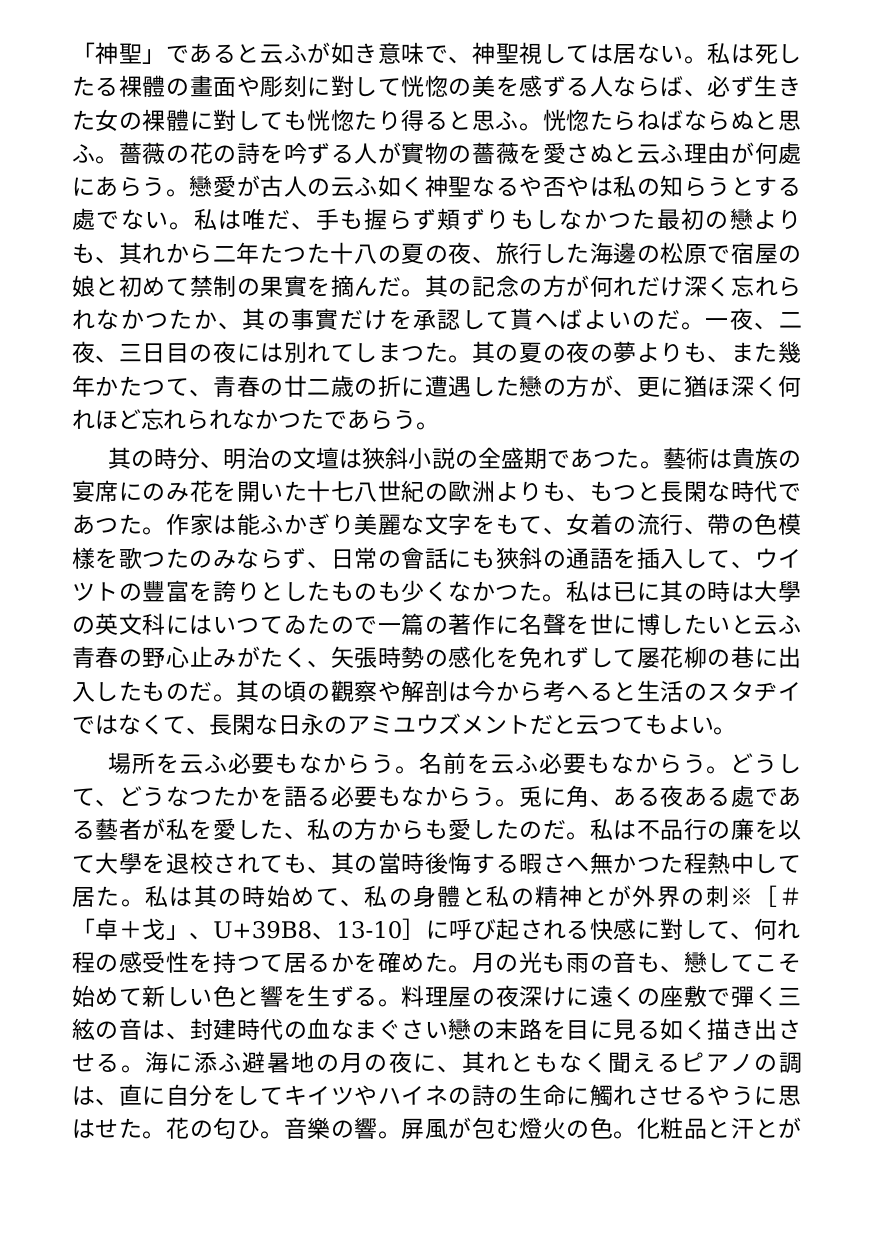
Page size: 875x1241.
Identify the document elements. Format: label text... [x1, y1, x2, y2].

text 場所を云ふ必要もなからう。名前を云ふ必要もなからう。どうして、どうなつたかを語る必要もなからう。兎に角、ある夜ある處である藝者が私を愛した、私の方からも愛したのだ。私は不品行の廉を以て大學を退校されても、其の當時後悔する暇さへ無かつた程熱中して居た。私は其の時始めて、私の身體と私の精神とが外界の刺※［＃「卓＋戈」、U+39B8、13-10］に呼び起される快感に對して、何れ程の感受性を持つて居るかを確めた。月の光も雨の音も、戀してこそ始めて新しい色と響を生ずる。料理屋の夜深けに遠くの座敷で彈く三絃の音は、封建時代の血なまぐさい戀の末路を目に見る如く描き出させる。海に添ふ避暑地の月の夜に、其れともなく聞えるピアノの調は、直に自分をしてキイツやハイネの詩の生命に觸れさせるやうに思はせた。花の匂ひ。音樂の響。屏風が包む燈火の色。化粧品と汗とが [72, 746, 802, 1144]
text 其の時分、明治の文壇は狹斜小説の全盛期であつた。藝術は貴族の宴席にのみ花を開いた十七八世紀の歐洲よりも、もつと長閑な時代であつた。作家は能ふかぎり美麗な文字をもて、女着の流行、帶の色模樣を歌つたのみならず、日常の會話にも狹斜の通語を插入して、ウイツトの豐富を誇りとしたものも少くなかつた。私は已に其の時は大學の英文科にはいつてゐたので一篇の著作に名聲を世に博したいと云ふ青春の野心止みがたく、矢張時勢の感化を免れずして屡花柳の巷に出入したものだ。其の頃の觀察や解剖は今から考へると生活のスタヂイではなくて、長閑な日永のアミユウズメントだと云つてもよい。 [72, 441, 802, 740]
text 「神聖」であると云ふが如き意味で、神聖視しては居ない。私は死したる裸體の畫面や彫刻に對して恍惚の美を感ずる人ならば、必ず生きた女の裸體に對しても恍惚たり得ると思ふ。恍惚たらねばならぬと思ふ。薔薇の花の詩を吟ずる人が實物の薔薇を愛さぬと云ふ理由が何處にあらう。戀愛が古人の云ふ如く神聖なるや否やは私の知らうとする處でない。私は唯だ、手も握らず頬ずりもしなかつた最初の戀よりも、其れから二年たつた十八の夏の夜、旅行した海邊の松原で宿屋の娘と初めて禁制の果實を摘んだ。其の記念の方が何れだけ深く忘れられなかつたか、其の事實だけを承認して貰へばよいのだ。一夜、二夜、三日目の夜には別れてしまつた。其の夏の夜の夢よりも、また幾年かたつて、青春の廿二歳の折に遭遇した戀の方が、更に猶ほ深く何れほど忘れられなかつたであらう。 [72, 36, 802, 435]
